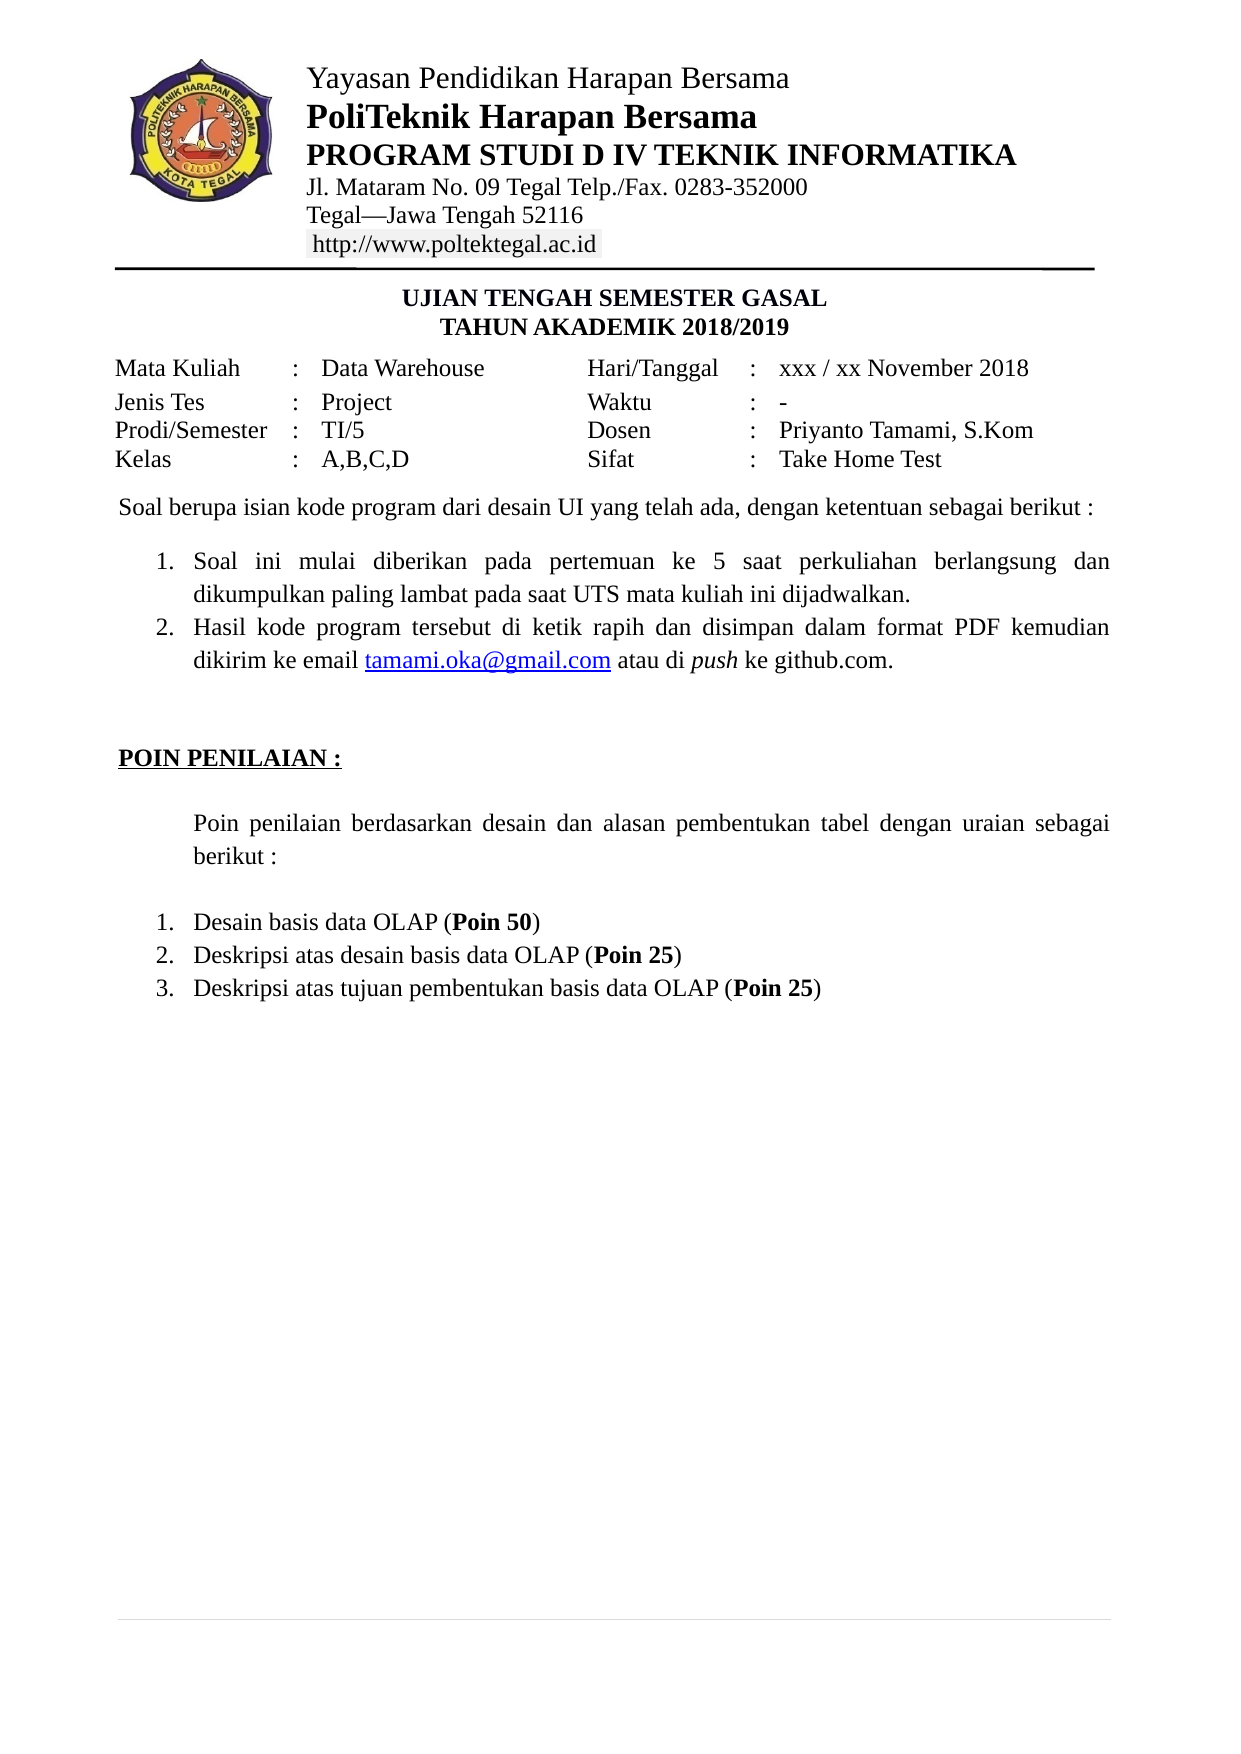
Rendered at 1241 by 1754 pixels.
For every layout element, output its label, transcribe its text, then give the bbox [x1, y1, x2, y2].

list Soal ini mulai diberikan pada pertemuan ke 5 saat perkuliahan berlangsung dan dikumpulkan paling lambat pada saat UTS mata kuliah ini dijadwalkan. [156, 546, 1111, 608]
table_cell TI/5 [310, 416, 576, 444]
table_cell : [280, 387, 310, 416]
table_cell Take Home Test [768, 444, 1137, 473]
table_cell Waktu [576, 387, 738, 416]
list Poin penilaian berdasarkan desain dan alasan pembentukan tabel dengan uraian sebagai berikut : [156, 808, 1111, 869]
list Hasil kode program tersebut di ketik rapih dan disimpan dalam format PDF kemudian dikirim ke email tamami.oka@gmail.com atau di push ke github.com. [156, 612, 1111, 674]
table_header Hari/Tanggal [576, 353, 738, 387]
table_header Yayasan Pendidikan Harapan Bersama PoliTeknik Harapan Bersama PROGRAM STUDI D IV TEKNIK INFORMATIKA Jl. Mataram No. 09 Tegal Telp./Fax. 0283-352000 Tegal—Jawa Tengah 52116 http://www.poltektegal.ac.id [295, 59, 1093, 267]
list POIN PENILAIAN : [118, 743, 1111, 771]
table_cell Kelas [103, 444, 280, 473]
table_cell : [738, 416, 768, 444]
table_header : [280, 353, 310, 387]
table_cell Prodi/Semester [103, 416, 280, 444]
text UJIAN TENGAH SEMESTER GASAL [118, 283, 1111, 312]
table_cell Jenis Tes [103, 387, 280, 416]
table_header : [738, 353, 768, 387]
table_cell - [768, 387, 1137, 416]
text TAHUN AKADEMIK 2018/2019 [118, 312, 1111, 341]
list Deskripsi atas tujuan pembentukan basis data OLAP (Poin 25) [156, 973, 1111, 1002]
table_cell A,B,C,D [310, 444, 576, 473]
table_cell : [280, 444, 310, 473]
text Soal berupa isian kode program dari desain UI yang telah ada, dengan ketentuan sebagai berikut : [118, 492, 1111, 521]
table_cell Priyanto Tamami, S.Kom [768, 416, 1137, 444]
table_header Data Warehouse [310, 353, 576, 387]
table_cell Dosen [576, 416, 738, 444]
table_header [107, 59, 295, 271]
table_header Mata Kuliah [103, 353, 280, 387]
list Deskripsi atas desain basis data OLAP (Poin 25) [156, 940, 1111, 969]
table_cell Sifat [576, 444, 738, 473]
table_header xxx / xx November 2018 [768, 353, 1137, 387]
list Desain basis data OLAP (Poin 50) [156, 907, 1111, 936]
table_cell : [280, 416, 310, 444]
table_cell Project [310, 387, 576, 416]
table_cell : [738, 444, 768, 473]
table_cell : [738, 387, 768, 416]
picture [129, 59, 273, 202]
